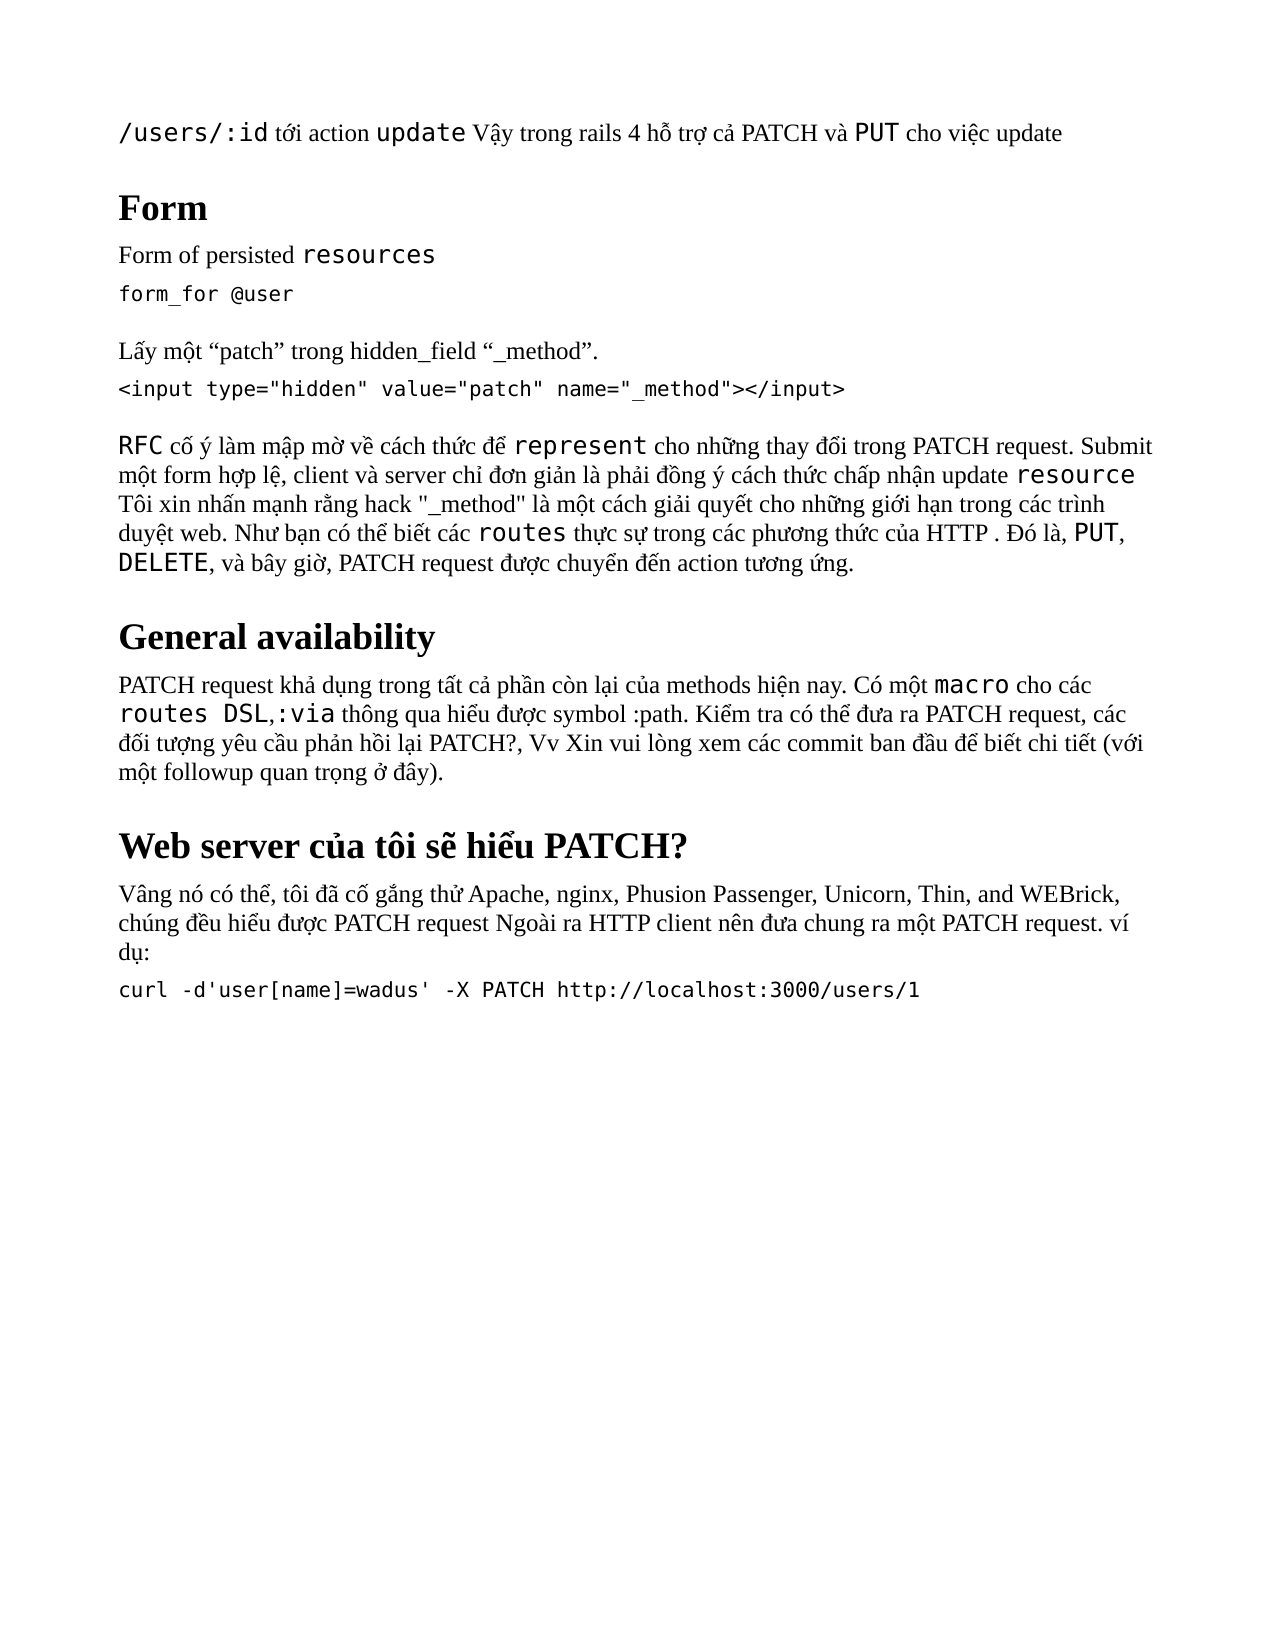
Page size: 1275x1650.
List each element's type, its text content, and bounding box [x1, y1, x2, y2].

text form_for @user [118, 282, 1157, 307]
subtitle Web server của tôi sẽ hiểu PATCH? [118, 823, 1157, 867]
text PATCH request khả dụng trong tất cả phần còn lại của methods hiện nay. Có một macro cho các routes DSL,:via thông qua hiểu được symbol :path. Kiểm tra có thể đưa ra PATCH request, các đối tượng yêu cầu phản hồi lại PATCH?, Vv Xin vui lòng xem các commit ban đầu để biết chi tiết (với một followup quan trọng ở đây). [118, 670, 1157, 786]
text curl -d'user[name]=wadus' -X PATCH http://localhost:3000/users/1 [118, 978, 1157, 1002]
text /users/:id tới action update Vậy trong rails 4 hỗ trợ cả PATCH và PUT cho việc update [118, 118, 1157, 147]
text Vâng nó có thể, tôi đã cố gắng thử Apache, nginx, Phusion Passenger, Unicorn, Thin, and WEBrick, chúng đều hiểu được PATCH request Ngoài ra HTTP client nên đưa chung ra một PATCH request. ví dụ: [118, 879, 1157, 965]
text <input type="hidden" value="patch" name="_method"></input> [118, 377, 1157, 402]
text Form of persisted resources [118, 241, 1157, 270]
text RFC cố ý làm mập mờ về cách thức để represent cho những thay đổi trong PATCH request. Submit một form hợp lệ, client và server chỉ đơn giản là phải đồng ý cách thức chấp nhận update resource Tôi xin nhấn mạnh rằng hack "_method" là một cách giải quyết cho những giới hạn trong các trình duyệt web. Như bạn có thể biết các routes thực sự trong các phương thức của HTTP . Đó là, PUT, DELETE, và bây giờ, PATCH request được chuyển đến action tương ứng. [118, 431, 1157, 577]
text Lấy một “patch” trong hidden_field “_method”. [118, 336, 1157, 365]
subtitle General availability [118, 614, 1157, 657]
subtitle Form [118, 185, 1157, 228]
